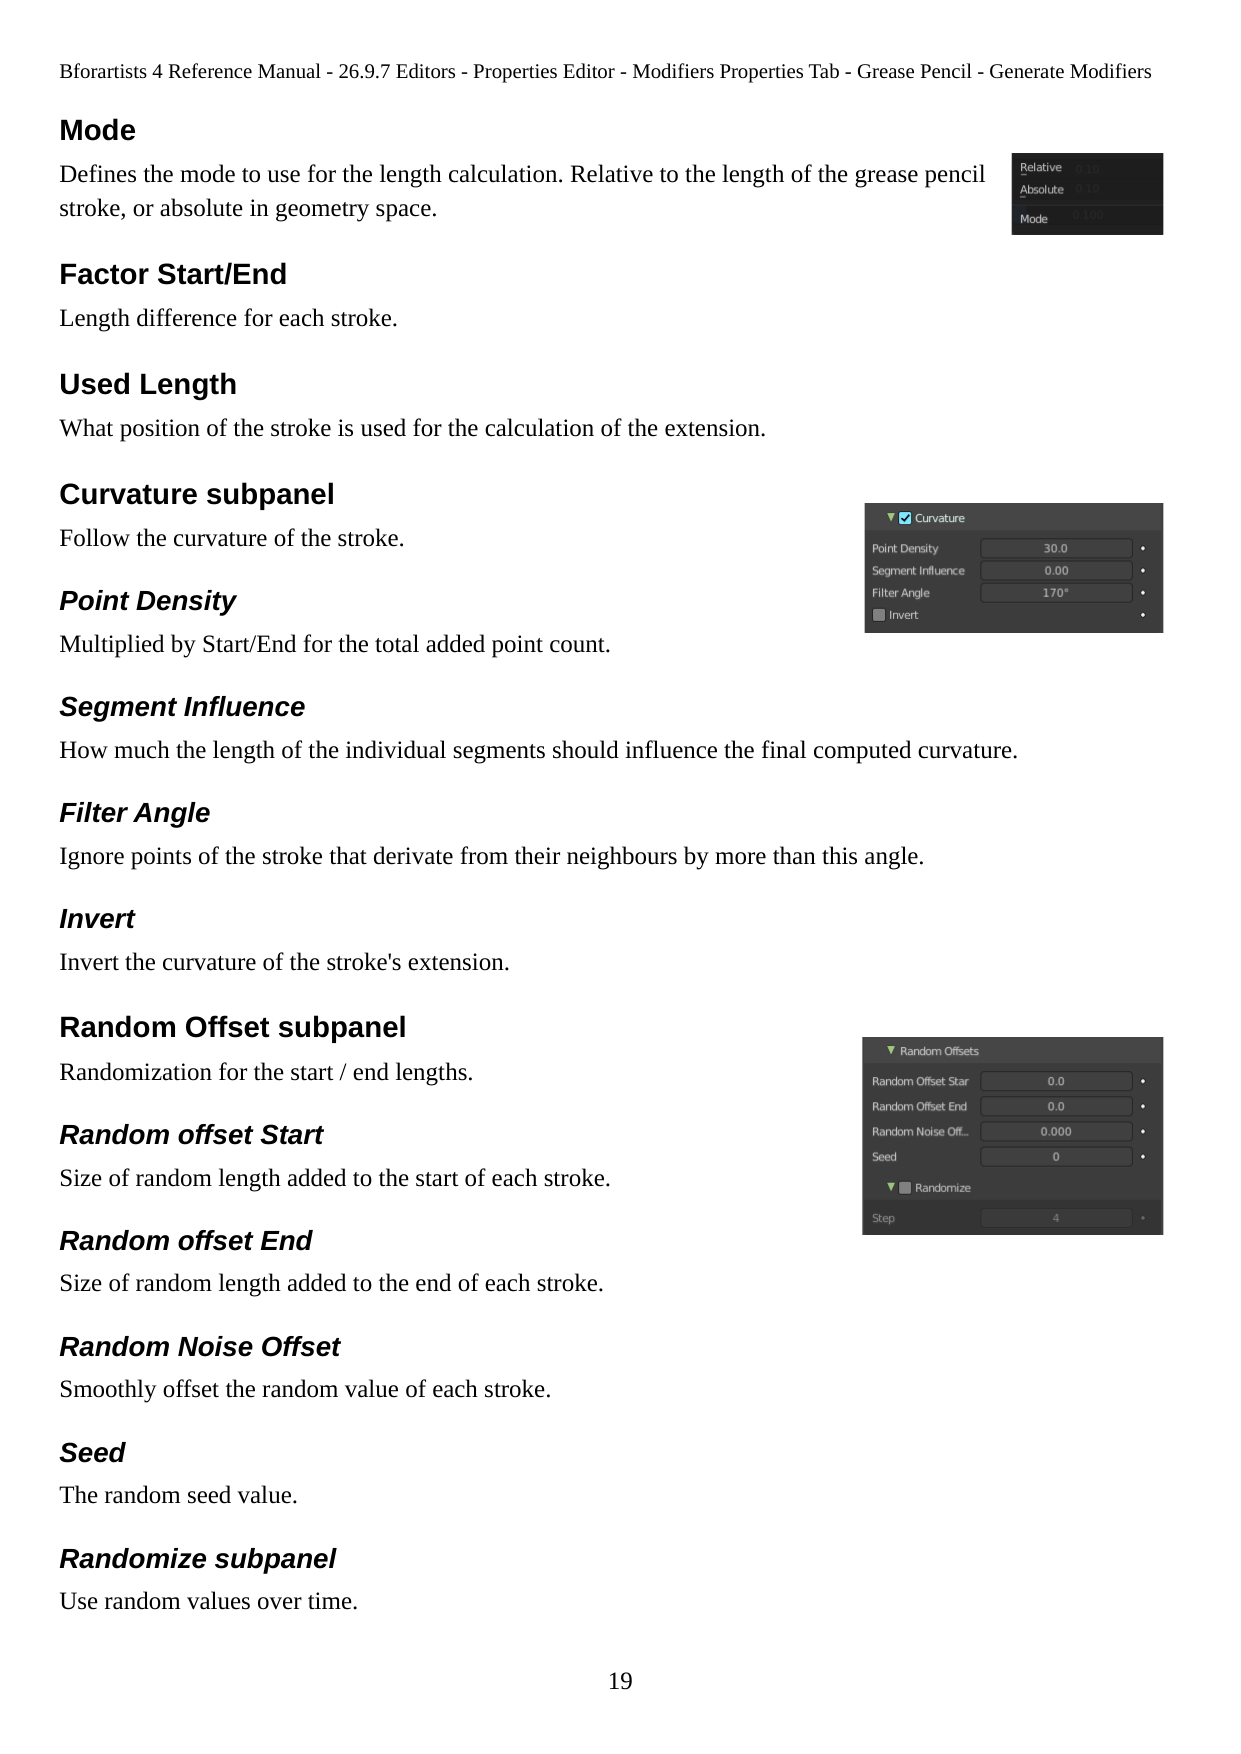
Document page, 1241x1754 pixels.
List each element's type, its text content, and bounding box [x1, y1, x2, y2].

subtitle Random Noise Offset [59, 1330, 1181, 1362]
subtitle Filter Angle [59, 796, 1181, 828]
subtitle Invert [59, 902, 1181, 934]
text Smoothly offset the random value of each stroke. [59, 1374, 1181, 1403]
subtitle Used Length [59, 367, 1181, 401]
text Invert the curvature of the stroke's extension. [59, 947, 1181, 976]
subtitle Random Offset subpanel [59, 1010, 1181, 1044]
subtitle [1164, 1118, 1181, 1150]
picture [1011, 153, 1164, 235]
text Multiplied by Start/End for the total added point count. [59, 629, 1181, 658]
text Ignore points of the stroke that derivate from their neighbours by more than this angle. [59, 841, 1181, 869]
picture [864, 503, 1164, 633]
text Follow the curvature of the stroke. [59, 523, 864, 552]
text Length difference for each stroke. [59, 303, 1181, 332]
subtitle Random offset End [59, 1224, 1181, 1256]
subtitle Segment Influence [59, 691, 1181, 722]
text What position of the stroke is used for the calculation of the extension. [59, 413, 1181, 442]
subtitle Random offset Start [59, 1118, 862, 1150]
text Size of random length added to the start of each stroke. [59, 1163, 862, 1191]
subtitle Curvature subpanel [59, 477, 1181, 511]
subtitle Mode [59, 113, 1181, 146]
subtitle Factor Start/End [59, 257, 1181, 291]
subtitle Seed [59, 1436, 1181, 1468]
text Defines the mode to use for the length calculation. Relative to the length of the grease pencil stroke, or absolute in geometry space. [59, 159, 1011, 222]
subtitle Point Density [59, 584, 864, 616]
subtitle [1164, 584, 1181, 616]
text Use random values over time. [59, 1586, 1181, 1615]
subtitle Randomize subpanel [59, 1542, 1181, 1574]
text The random seed value. [59, 1480, 1181, 1509]
text Size of random length added to the end of each stroke. [59, 1268, 1181, 1297]
text How much the length of the individual segments should influence the final computed curvature. [59, 735, 1181, 764]
picture [862, 1037, 1164, 1235]
text Randomization for the start / end lengths. [59, 1057, 862, 1085]
